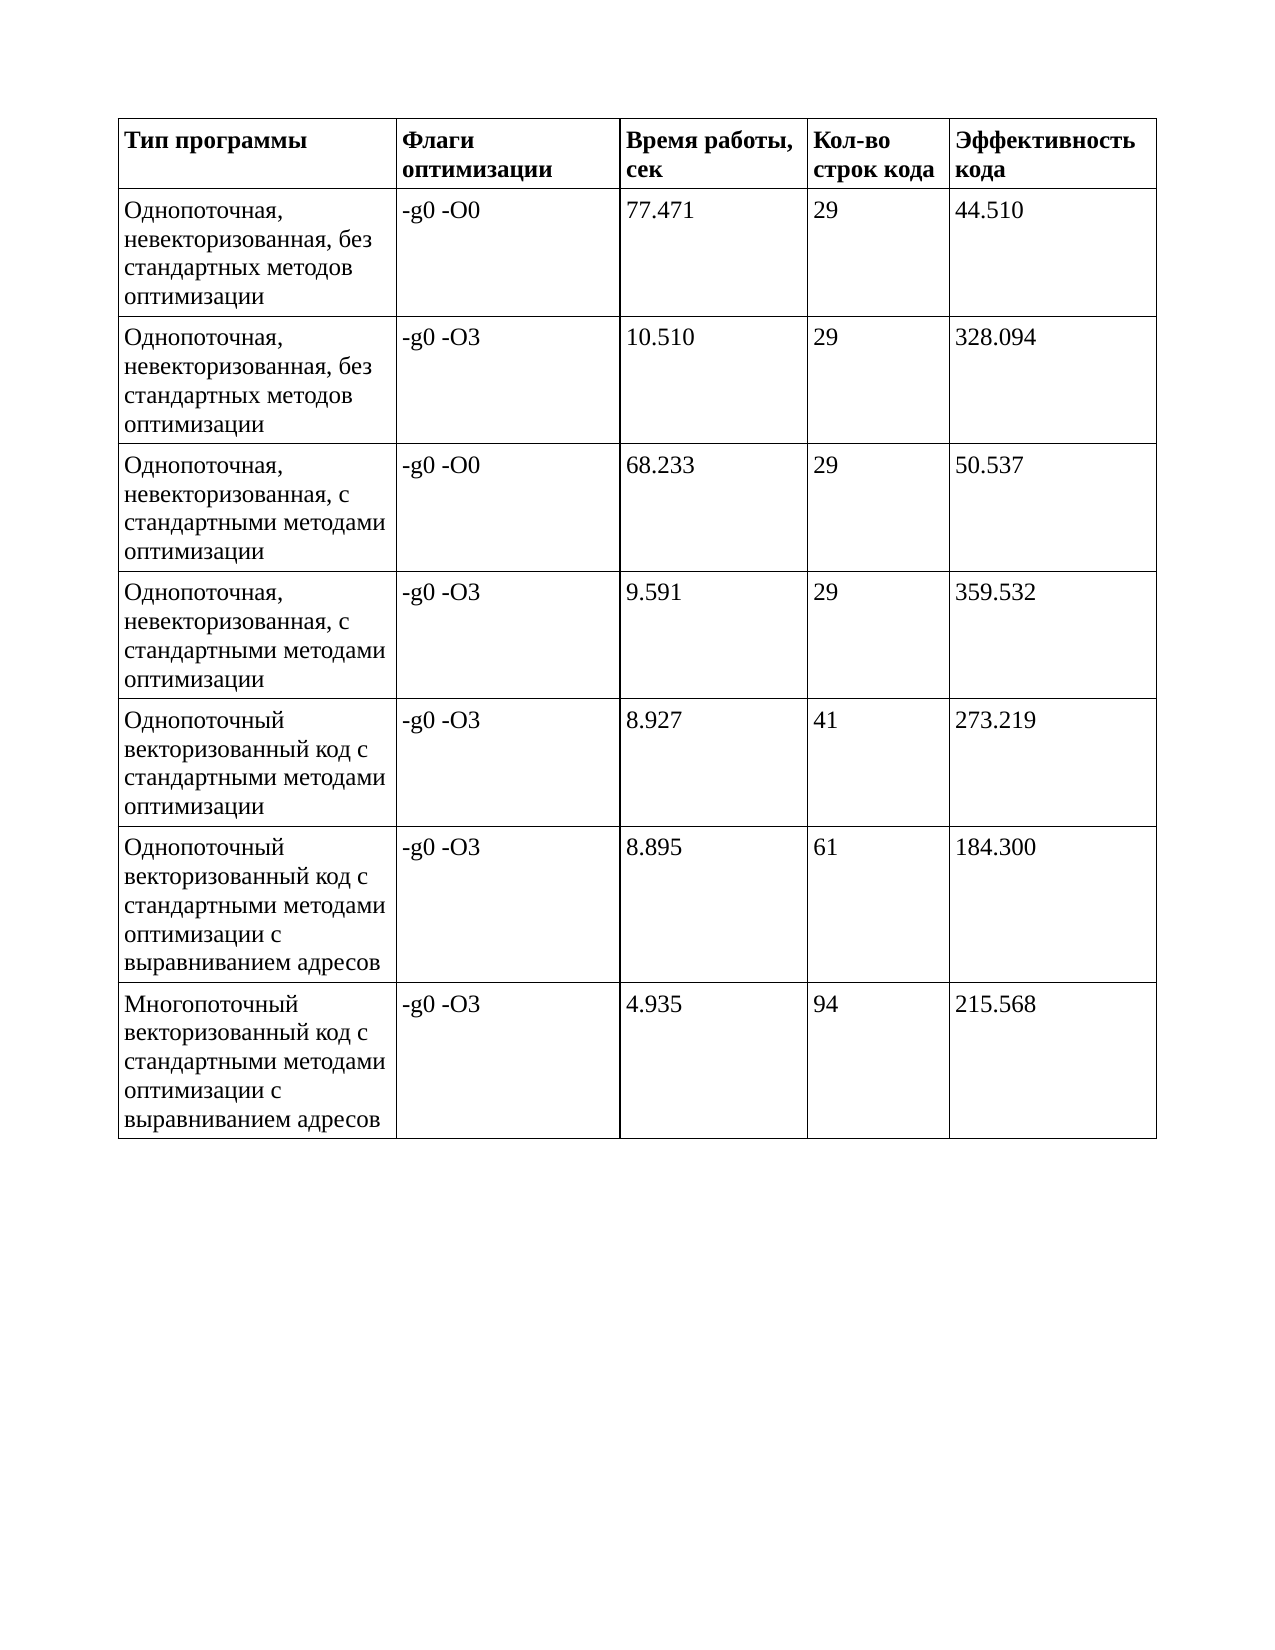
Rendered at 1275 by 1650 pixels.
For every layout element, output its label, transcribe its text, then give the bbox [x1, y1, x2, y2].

table_cell 68.233 [621, 444, 807, 571]
table_header Флаги оптимизации [397, 119, 619, 188]
table_cell Однопоточная, невекторизованная, без стандартных методов оптимизации [119, 317, 396, 443]
table_cell 94 [808, 983, 949, 1138]
table_cell Однопоточная, невекторизованная, с стандартными методами оптимизации [119, 444, 396, 571]
table_cell 29 [808, 572, 949, 698]
table_cell Однопоточная, невекторизованная, без стандартных методов оптимизации [119, 189, 396, 316]
table_cell 29 [808, 317, 949, 443]
table_cell 77.471 [621, 189, 807, 316]
table_cell 9.591 [621, 572, 807, 698]
table_cell 8.895 [621, 827, 807, 982]
table_cell -g0 -O3 [397, 317, 619, 443]
table_cell 4.935 [621, 983, 807, 1138]
table_header Эффективность кода [950, 119, 1156, 188]
table_cell Однопоточный векторизованный код с стандартными методами оптимизации с выравниванием адресов [119, 827, 396, 982]
table_cell 8.927 [621, 699, 807, 826]
table_cell Однопоточный векторизованный код с стандартными методами оптимизации [119, 699, 396, 826]
table_cell -g0 -O3 [397, 699, 619, 826]
table_cell -g0 -O3 [397, 983, 619, 1138]
table_cell 29 [808, 189, 949, 316]
table_cell 215.568 [950, 983, 1156, 1138]
table_header Кол-во строк кода [808, 119, 949, 188]
table_cell 184.300 [950, 827, 1156, 982]
table_cell 273.219 [950, 699, 1156, 826]
table_cell 44.510 [950, 189, 1156, 316]
table_cell 10.510 [621, 317, 807, 443]
table_cell -g0 -O0 [397, 189, 619, 316]
table_cell 41 [808, 699, 949, 826]
table_header Время работы, сек [621, 119, 807, 188]
table_cell 61 [808, 827, 949, 982]
table_cell -g0 -O0 [397, 444, 619, 571]
table_cell -g0 -O3 [397, 827, 619, 982]
table_cell 50.537 [950, 444, 1156, 571]
table_cell 29 [808, 444, 949, 571]
table_cell 359.532 [950, 572, 1156, 698]
table_cell 328.094 [950, 317, 1156, 443]
table_cell -g0 -O3 [397, 572, 619, 698]
table_header Тип программы [119, 119, 396, 188]
table_cell Многопоточный векторизованный код с стандартными методами оптимизации с выравниванием адресов [119, 983, 396, 1138]
table_cell Однопоточная, невекторизованная, с стандартными методами оптимизации [119, 572, 396, 698]
